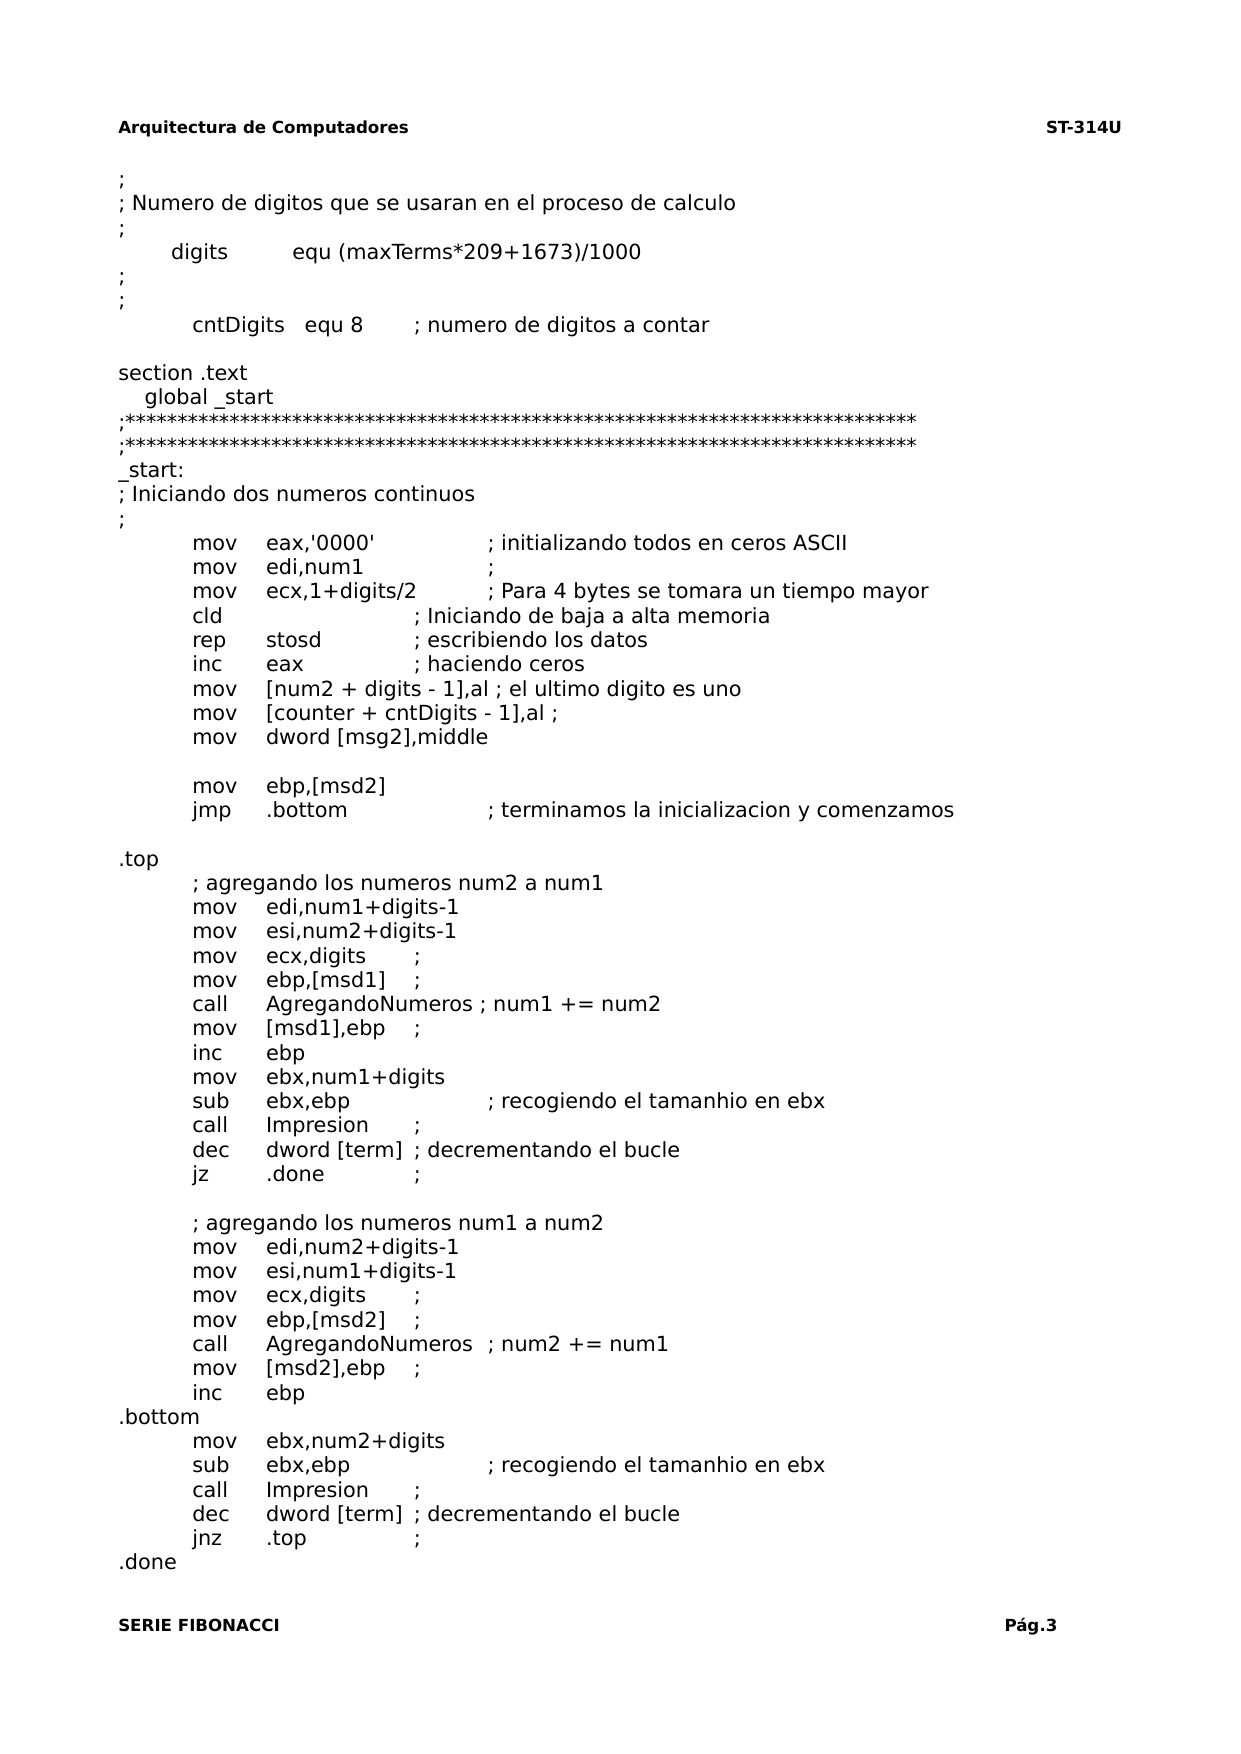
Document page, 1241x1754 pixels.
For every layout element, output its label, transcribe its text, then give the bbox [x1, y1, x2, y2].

text ; [118, 288, 1122, 313]
text ; [118, 167, 1122, 191]
text mov [msd2],ebp ; [118, 1356, 1122, 1381]
text mov [num2 + digits - 1],al ; el ultimo digito es uno [118, 677, 1122, 701]
text jnz .top ; [118, 1526, 1122, 1550]
text ; Iniciando dos numeros continuos [118, 482, 1122, 507]
text mov ebp,[msd2] [118, 774, 1122, 798]
text mov edi,num2+digits-1 [118, 1235, 1122, 1259]
text dec dword [term] ; decrementando el bucle [118, 1502, 1122, 1526]
text jmp .bottom ; terminamos la inicializacion y comenzamos [118, 798, 1122, 822]
text sub ebx,ebp ; recogiendo el tamanhio en ebx [118, 1453, 1122, 1478]
text ; agregando los numeros num2 a num1 [118, 871, 1122, 895]
text ; [118, 507, 1122, 531]
text inc ebp [118, 1381, 1122, 1405]
text .done [118, 1550, 1122, 1575]
text digits equ (maxTerms*209+1673)/1000 [118, 240, 1122, 264]
text call AgregandoNumeros ; num2 += num1 [118, 1332, 1122, 1356]
text dec dword [term] ; decrementando el bucle [118, 1138, 1122, 1162]
text ; agregando los numeros num1 a num2 [118, 1211, 1122, 1235]
text mov ecx,digits ; [118, 1283, 1122, 1308]
text mov ebp,[msd2] ; [118, 1308, 1122, 1332]
text call AgregandoNumeros ; num1 += num2 [118, 992, 1122, 1016]
text ; [118, 264, 1122, 288]
text call Impresion ; [118, 1478, 1122, 1502]
text mov ecx,digits ; [118, 944, 1122, 968]
text inc eax ; haciendo ceros [118, 652, 1122, 677]
text mov esi,num1+digits-1 [118, 1259, 1122, 1283]
text mov eax,'0000' ; initializando todos en ceros ASCII [118, 531, 1122, 555]
text mov esi,num2+digits-1 [118, 919, 1122, 944]
text mov ecx,1+digits/2 ; Para 4 bytes se tomara un tiempo mayor [118, 579, 1122, 604]
text mov ebp,[msd1] ; [118, 968, 1122, 992]
text ;**************************************************************************** [118, 410, 1122, 434]
text ; [118, 216, 1122, 240]
text cntDigits equ 8 ; numero de digitos a contar [118, 313, 1122, 337]
text mov dword [msg2],middle [118, 725, 1122, 749]
text rep stosd ; escribiendo los datos [118, 628, 1122, 652]
text ;**************************************************************************** [118, 434, 1122, 458]
text cld ; Iniciando de baja a alta memoria [118, 604, 1122, 628]
text .top [118, 847, 1122, 871]
text .bottom [118, 1405, 1122, 1429]
text mov [msd1],ebp ; [118, 1016, 1122, 1041]
text ; Numero de digitos que se usaran en el proceso de calculo [118, 191, 1122, 216]
text _start: [118, 458, 1122, 482]
text inc ebp [118, 1041, 1122, 1065]
text mov [counter + cntDigits - 1],al ; [118, 701, 1122, 725]
text global _start [118, 385, 1122, 410]
text sub ebx,ebp ; recogiendo el tamanhio en ebx [118, 1089, 1122, 1113]
text mov ebx,num1+digits [118, 1065, 1122, 1089]
text mov edi,num1 ; [118, 555, 1122, 579]
text mov edi,num1+digits-1 [118, 895, 1122, 919]
text mov ebx,num2+digits [118, 1429, 1122, 1453]
text call Impresion ; [118, 1113, 1122, 1138]
text section .text [118, 361, 1122, 385]
text jz .done ; [118, 1162, 1122, 1186]
